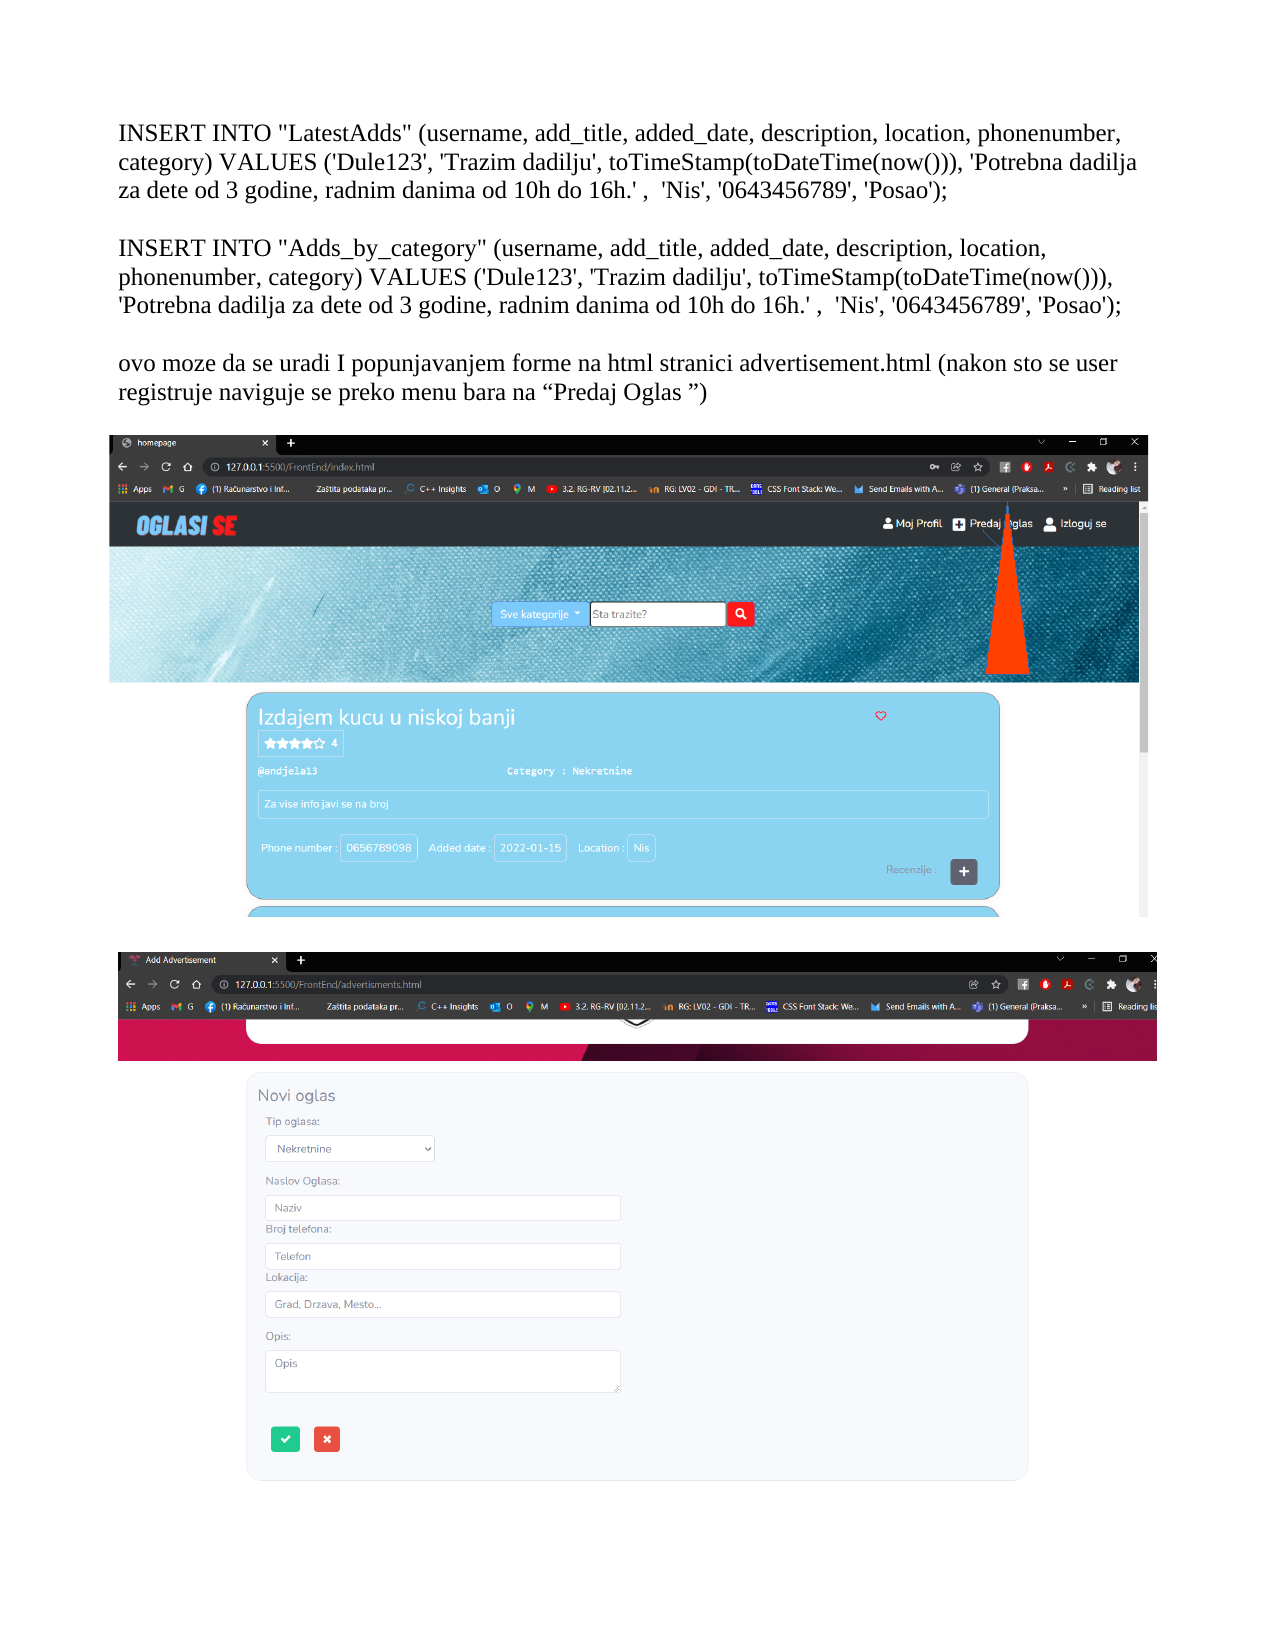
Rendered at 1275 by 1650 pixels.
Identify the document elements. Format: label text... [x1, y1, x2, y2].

picture [118, 952, 1157, 1502]
text INSERT INTO "LatestAdds" (username, add_title, added_date, description, location, phonenumber, category) VALUES ('Dule123', 'Trazim dadilju', toTimeStamp(toDateTime(now())), 'Potrebna dadilja za dete od 3 godine, radnim danima od 10h do 16h.' , 'Nis', '0643456789', 'Posao'); [118, 118, 1157, 204]
text ovo moze da se uradi I popunjavanjem forme na html stranici advertisement.html (nakon sto se user registruje naviguje se preko menu bara na “Predaj Oglas ”) [118, 348, 1157, 406]
text INSERT INTO "Adds_by_category" (username, add_title, added_date, description, location, phonenumber, category) VALUES ('Dule123', 'Trazim dadilju', toTimeStamp(toDateTime(now())), 'Potrebna dadilja za dete od 3 godine, radnim danima od 10h do 16h.' , 'Nis', '0643456789', 'Posao'); [118, 233, 1157, 319]
picture [109, 435, 1149, 917]
